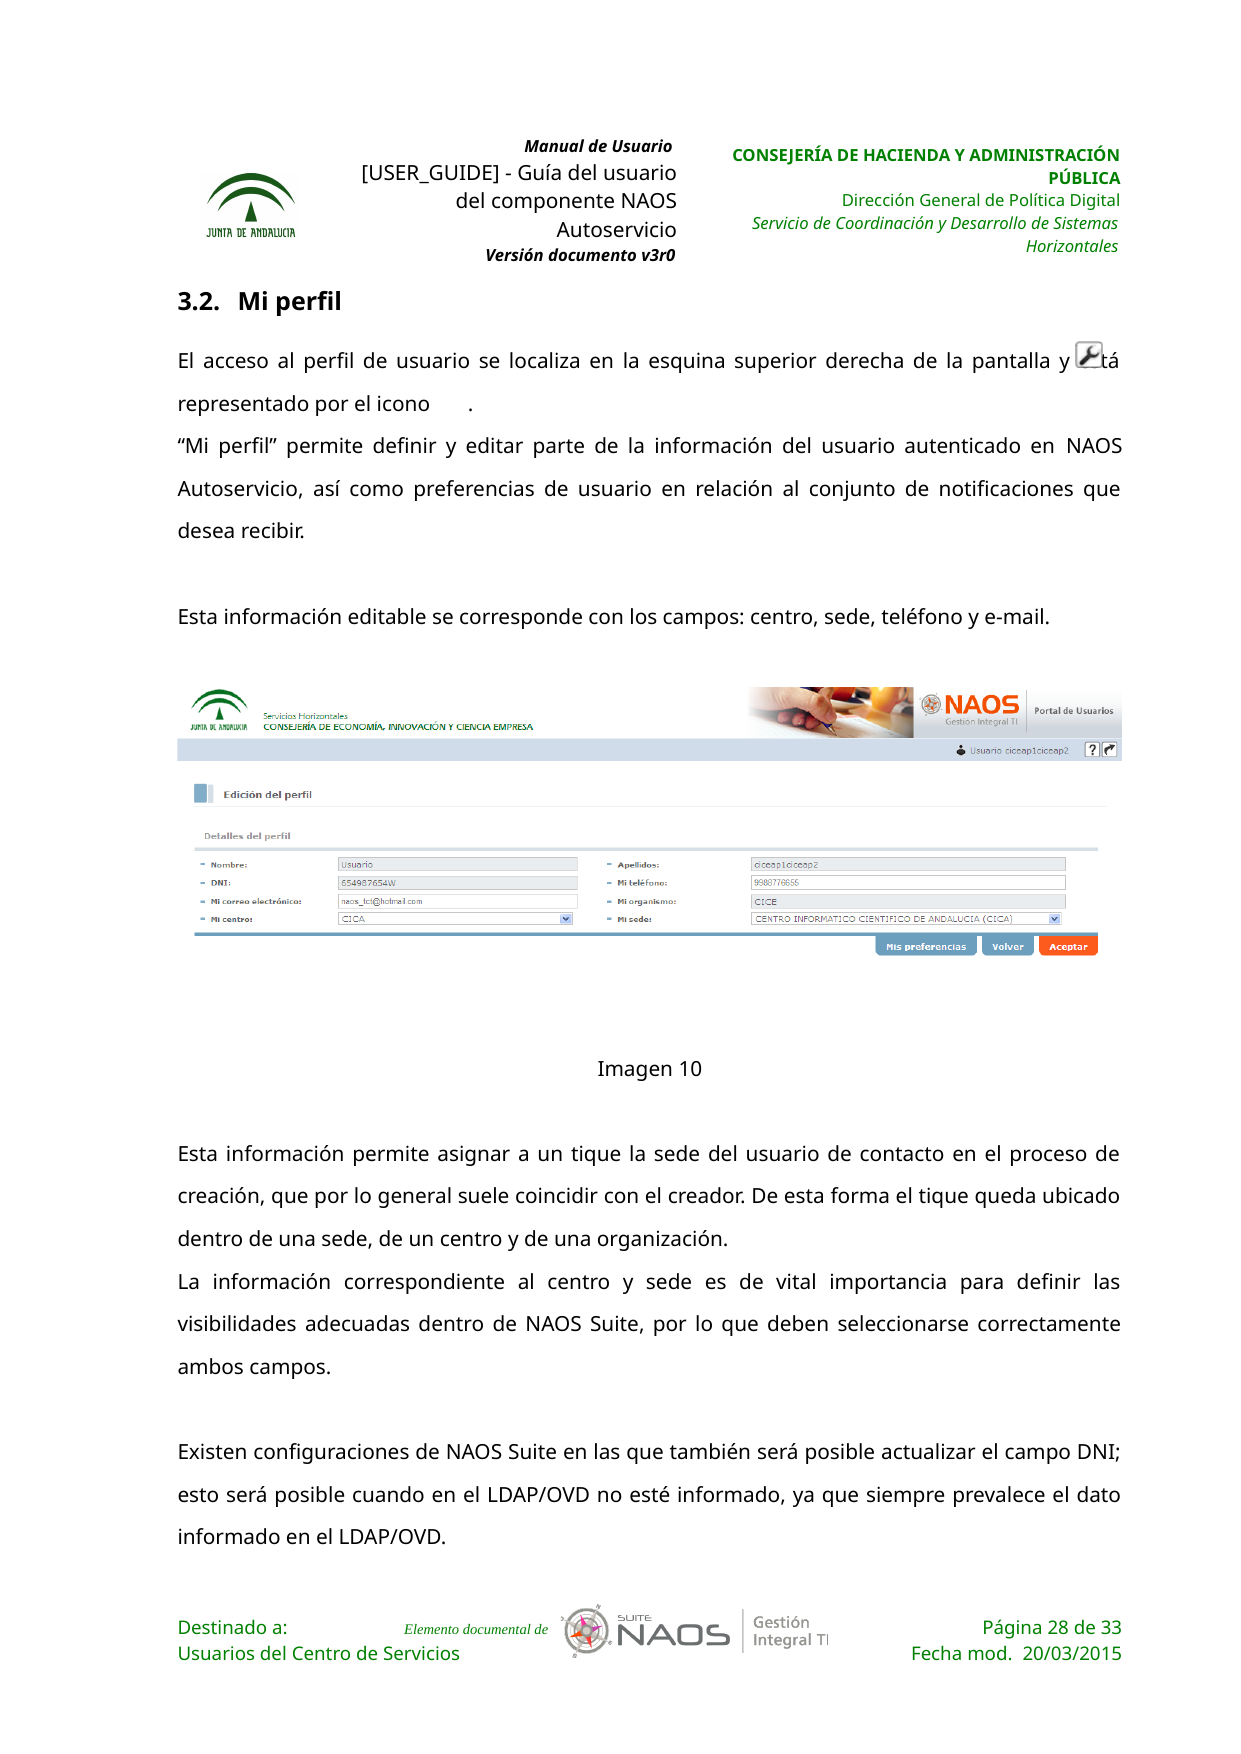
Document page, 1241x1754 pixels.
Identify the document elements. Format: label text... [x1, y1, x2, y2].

picture [560, 1604, 829, 1658]
picture [1075, 341, 1104, 368]
text El acceso al perfil de usuario se localiza en la esquina superior derecha de la pantalla y está representado por el icono . [177, 346, 1122, 417]
text “Mi perfil” permite definir y editar parte de la información del usuario autenticado en NAOS Autoservicio, así como preferencias de usuario en relación al conjunto de notificaciones que desea recibir. [177, 431, 1122, 545]
text Existen configuraciones de NAOS Suite en las que también será posible actualizar el campo DNI; esto será posible cuando en el LDAP/OVD no esté informado, ya que siempre prevalece el dato informado en el LDAP/OVD. [177, 1437, 1122, 1551]
picture [201, 173, 298, 241]
text Imagen 10 [177, 1054, 1122, 1082]
subtitle Mi perfil [177, 283, 1122, 317]
text La información correspondiente al centro y sede es de vital importancia para definir las visibilidades adecuadas dentro de NAOS Suite, por lo que deben seleccionarse correctamente ambos campos. [177, 1267, 1122, 1380]
text Esta información editable se corresponde con los campos: centro, sede, teléfono y e-mail. [177, 602, 1122, 630]
picture [177, 687, 1122, 997]
text Esta información permite asignar a un tique la sede del usuario de contacto en el proceso de creación, que por lo general suele coincidir con el creador. De esta forma el tique queda ubicado dentro de una sede, de un centro y de una organización. [177, 1139, 1122, 1253]
